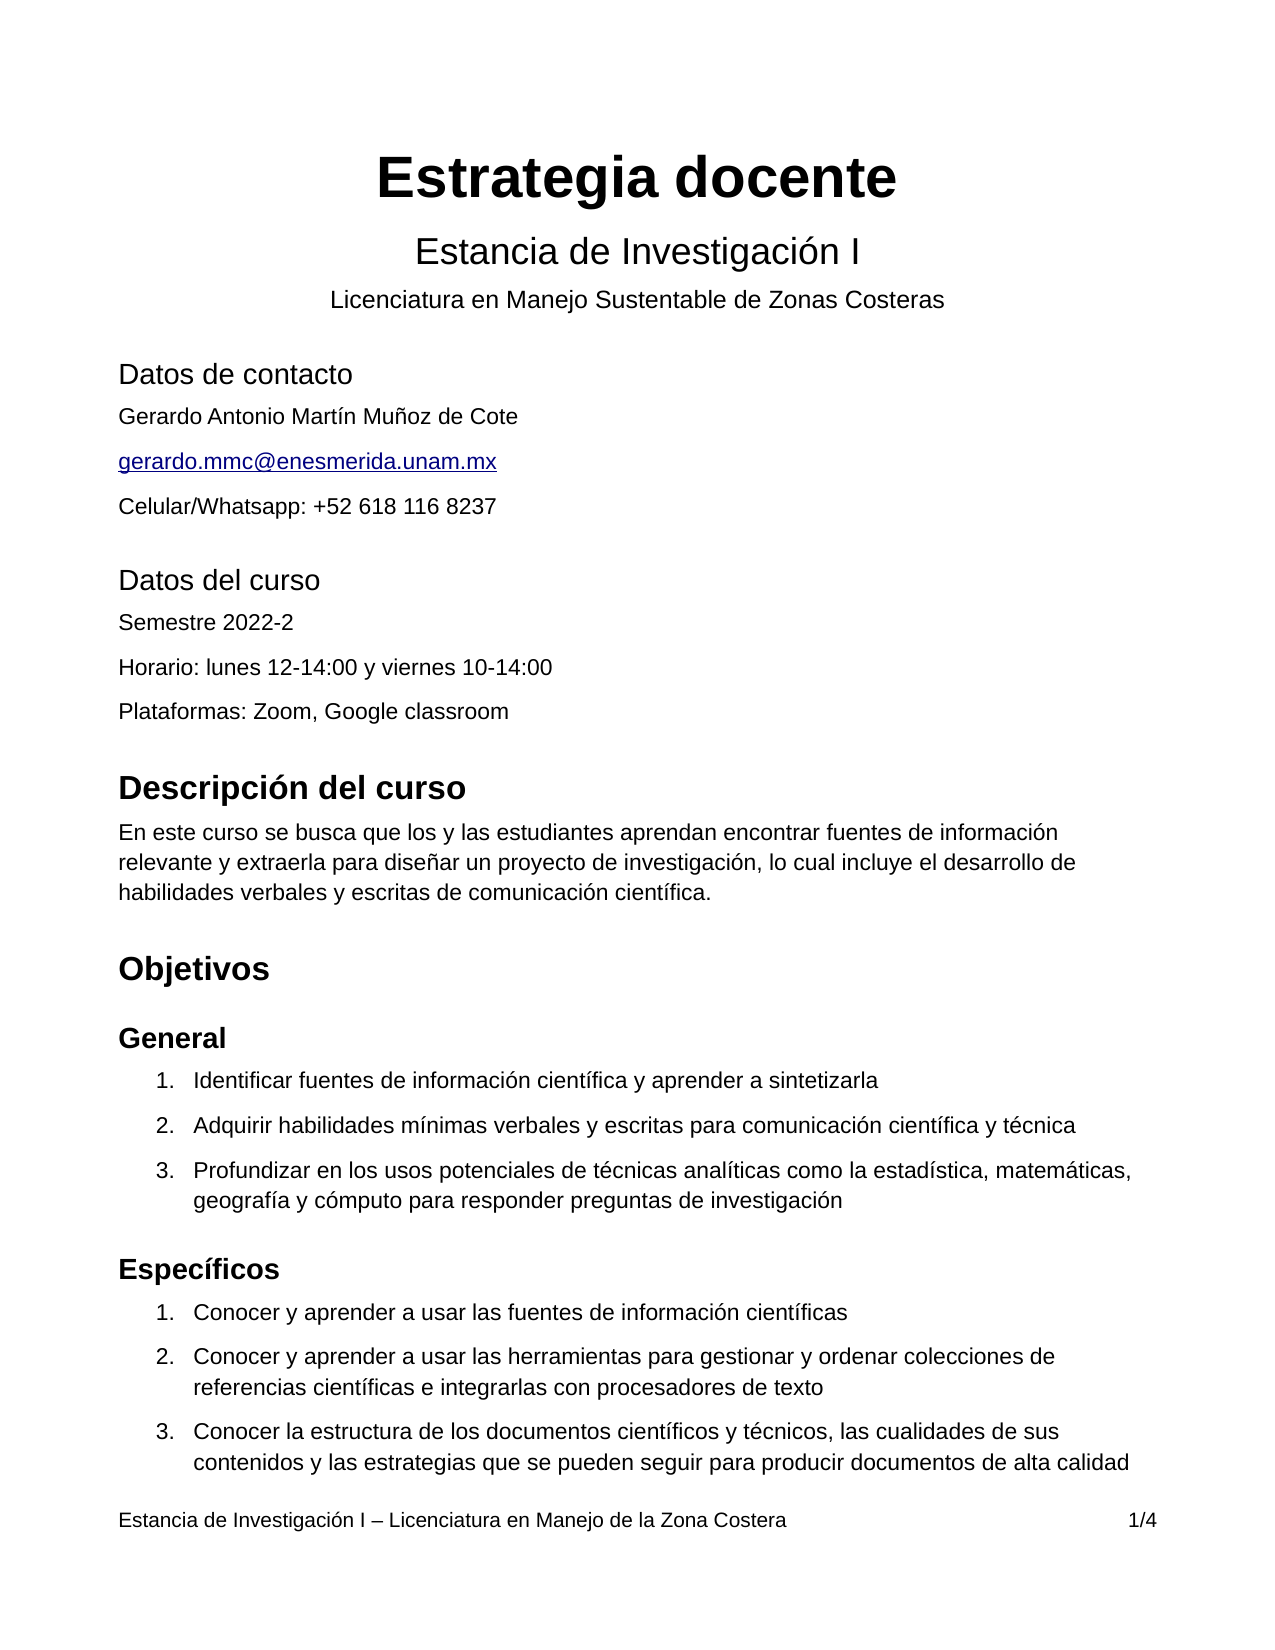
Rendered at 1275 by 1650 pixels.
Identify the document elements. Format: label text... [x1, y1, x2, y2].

text En este curso se busca que los y las estudiantes aprendan encontrar fuentes de información relevante y extraerla para diseñar un proyecto de investigación, lo cual incluye el desarrollo de habilidades verbales y escritas de comunicación científica. [118, 819, 1157, 906]
subtitle Datos del curso [118, 563, 1157, 596]
list Profundizar en los usos potenciales de técnicas analíticas como la estadística, matemáticas, geografía y cómputo para responder preguntas de investigación [156, 1157, 1157, 1213]
list Identificar fuentes de información científica y aprender a sintetizarla [156, 1067, 1157, 1093]
text Licenciatura en Manejo Sustentable de Zonas Costeras [118, 284, 1157, 313]
text Semestre 2022-2 [118, 609, 1157, 635]
subtitle Descripción del curso [118, 768, 1157, 806]
text Gerardo Antonio Martín Muñoz de Cote [118, 403, 1157, 429]
subtitle Datos de contacto [118, 357, 1157, 391]
text Celular/Whatsapp: +52 618 116 8237 [118, 493, 1157, 519]
subtitle General [118, 1021, 1157, 1054]
list Conocer y aprender a usar las herramientas para gestionar y ordenar colecciones de referencias científicas e integrarlas con procesadores de texto [156, 1343, 1157, 1400]
text Horario: lunes 12-14:00 y viernes 10-14:00 [118, 653, 1157, 680]
title Estrategia docente [118, 143, 1157, 210]
list Conocer la estructura de los documentos científicos y técnicos, las cualidades de sus contenidos y las estrategias que se pueden seguir para producir documentos de alta calidad [156, 1418, 1157, 1475]
list Adquirir habilidades mínimas verbales y escritas para comunicación científica y técnica [156, 1112, 1157, 1138]
subtitle Estancia de Investigación I [118, 229, 1157, 272]
text Plataformas: Zoom, Google classroom [118, 698, 1157, 724]
subtitle Objetivos [118, 949, 1157, 988]
list Conocer y aprender a usar las fuentes de información científicas [156, 1298, 1157, 1325]
text gerardo.mmc@enesmerida.unam.mx [118, 448, 1157, 474]
subtitle Específicos [118, 1252, 1157, 1286]
